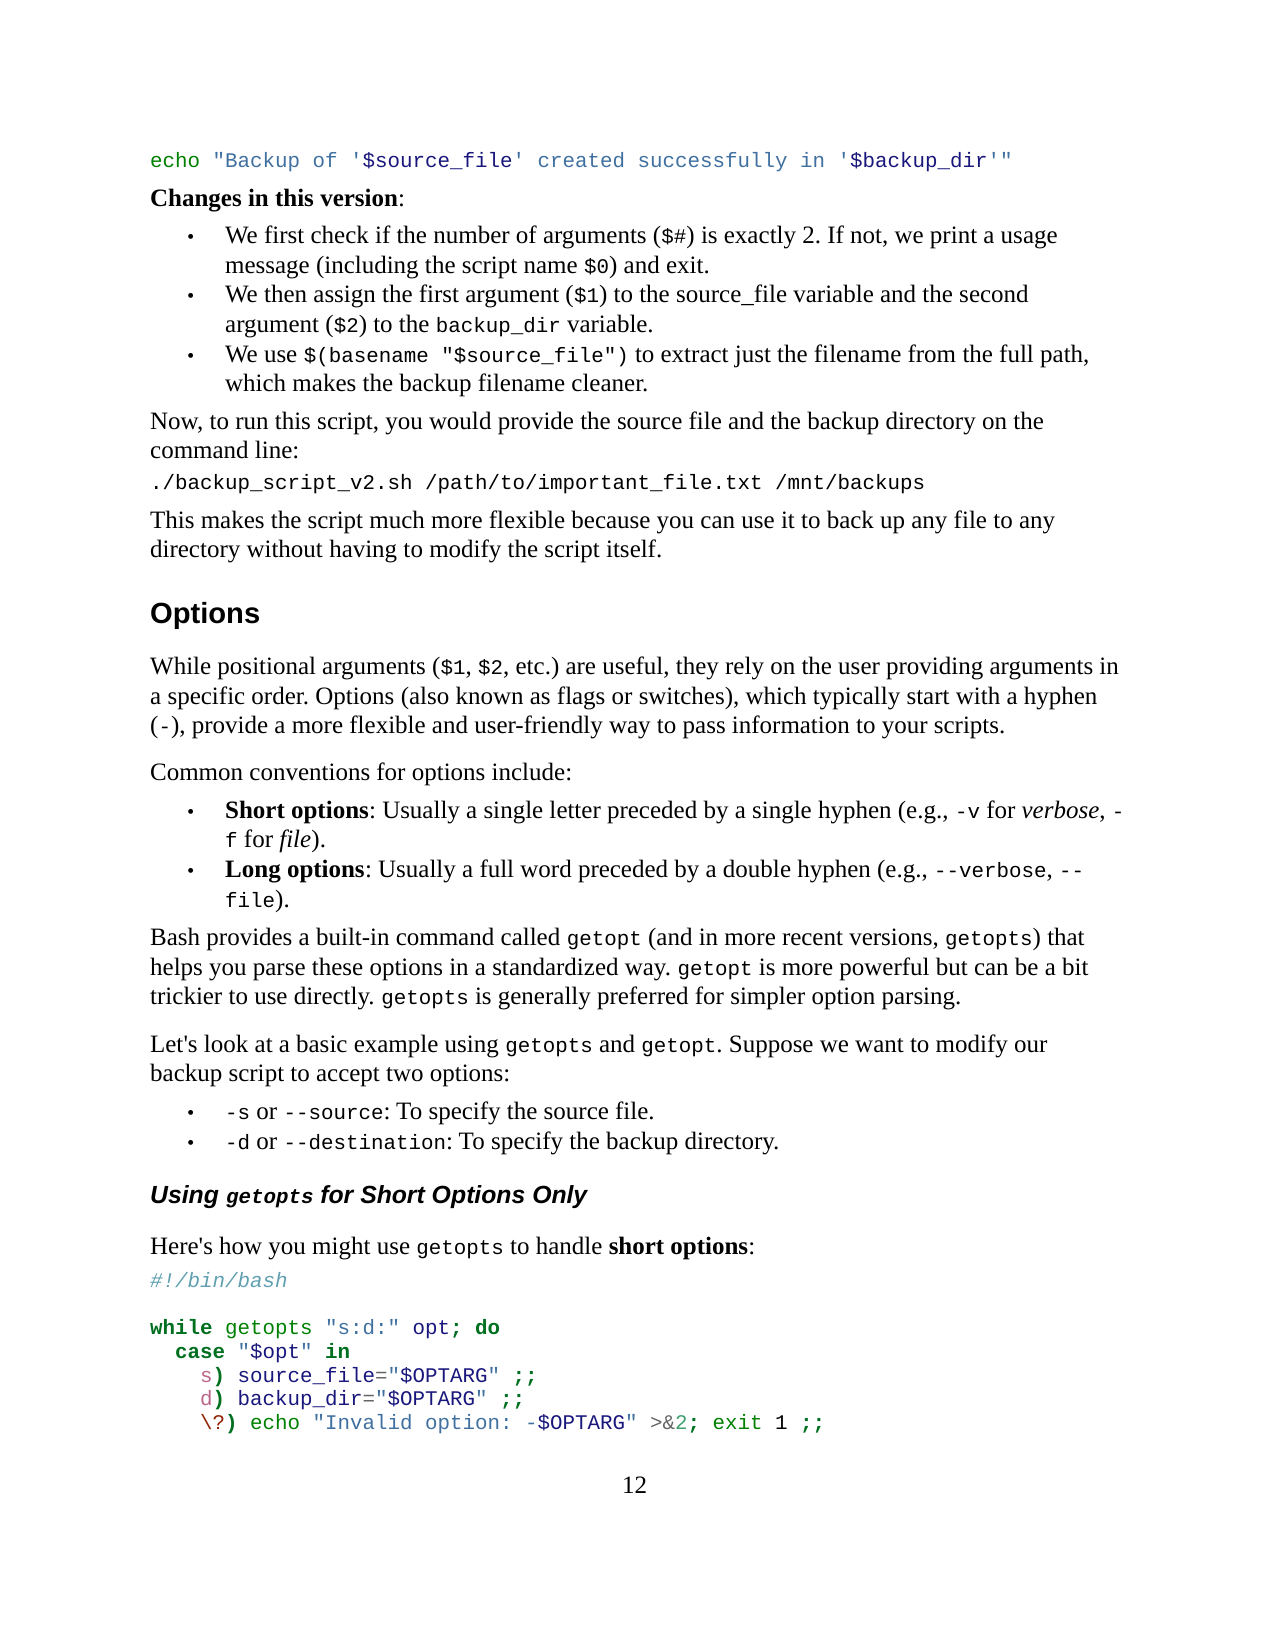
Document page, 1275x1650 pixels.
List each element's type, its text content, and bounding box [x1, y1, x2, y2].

text Now, to run this script, you would provide the source file and the backup directory on the command line: [150, 406, 1125, 463]
text Bash provides a built-in command called getopt (and in more recent versions, getopts) that helps you parse these options in a standardized way. getopt is more powerful but can be a bit trickier to use directly. getopts is generally preferred for simpler option parsing. [150, 922, 1125, 1011]
text echo "Backup of '$source_file' created successfully in '$backup_dir'" [150, 150, 1125, 174]
text While positional arguments ($1, $2, etc.) are useful, they rely on the user providing arguments in a specific order. Options (also known as flags or switches), which typically start with a hyphen (-), provide a more flexible and user-friendly way to pass information to your scripts. [150, 651, 1125, 739]
list We then assign the first argument ($1) to the source_file variable and the second argument ($2) to the backup_dir variable. [187, 279, 1125, 339]
text ./backup_script_v2.sh /path/to/important_file.txt /mnt/backups [150, 472, 1125, 496]
text This makes the script much more flexible because you can use it to back up any file to any directory without having to modify the script itself. [150, 505, 1125, 562]
text Changes in this version: [150, 183, 1125, 211]
list -d or --destination: To specify the backup directory. [187, 1126, 1125, 1155]
list Short options: Usually a single letter preceded by a single hyphen (e.g., -v for verbose, -f for file). [187, 795, 1125, 854]
list We first check if the number of arguments ($#) is exactly 2. If not, we print a usage message (including the script name $0) and exit. [187, 220, 1125, 279]
text #!/bin/bash [150, 1270, 1125, 1294]
text Here's how you might use getopts to handle short options: [150, 1231, 1125, 1261]
text while getopts "s:d:" opt; do [150, 1317, 1125, 1341]
list -s or --source: To specify the source file. [187, 1096, 1125, 1126]
subtitle Using getopts for Short Options Only [150, 1180, 1125, 1210]
subtitle Options [150, 596, 1125, 630]
list We use $(basename "$source_file") to extract just the filename from the full path, which makes the backup filename cleaner. [187, 339, 1125, 397]
text Let's look at a basic example using getopts and getopt. Suppose we want to modify our backup script to accept two options: [150, 1029, 1125, 1087]
text s) source_file="$OPTARG" ;; [150, 1364, 1125, 1388]
text Common conventions for options include: [150, 757, 1125, 786]
text \?) echo "Invalid option: -$OPTARG" >&2; exit 1 ;; [150, 1412, 1125, 1436]
text case "$opt" in [150, 1341, 1125, 1364]
list Long options: Usually a full word preceded by a double hyphen (e.g., --verbose, --file). [187, 854, 1125, 913]
text d) backup_dir="$OPTARG" ;; [150, 1388, 1125, 1412]
